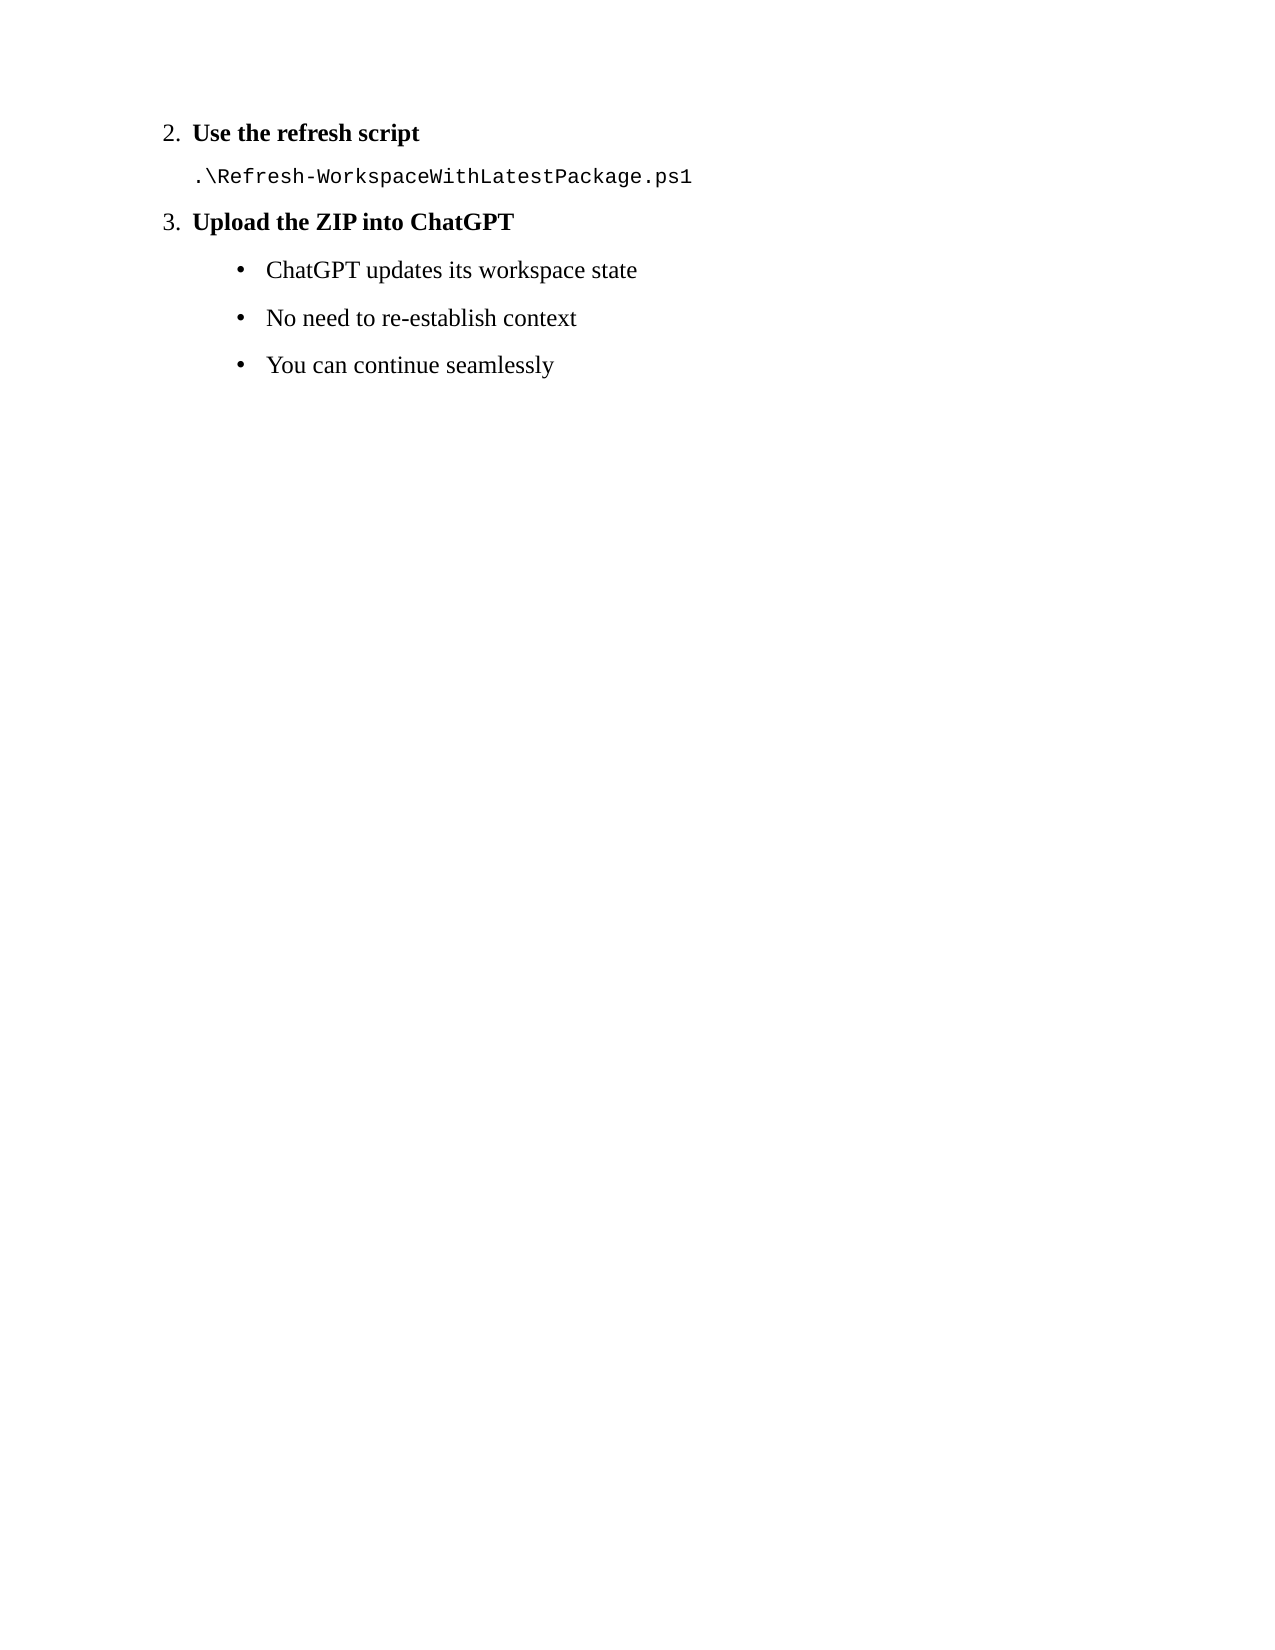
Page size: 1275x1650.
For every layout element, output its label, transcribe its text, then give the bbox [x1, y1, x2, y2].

list No need to re-establish context [236, 303, 1157, 331]
list ChatGPT updates its workspace state [236, 255, 1157, 284]
list You can continue seamlessly [236, 350, 1157, 379]
list .\Refresh-WorkspaceWithLatestPackage.ps1 [162, 166, 1157, 189]
list Use the refresh script [162, 118, 1157, 147]
list Upload the ZIP into ChatGPT [162, 207, 1157, 236]
